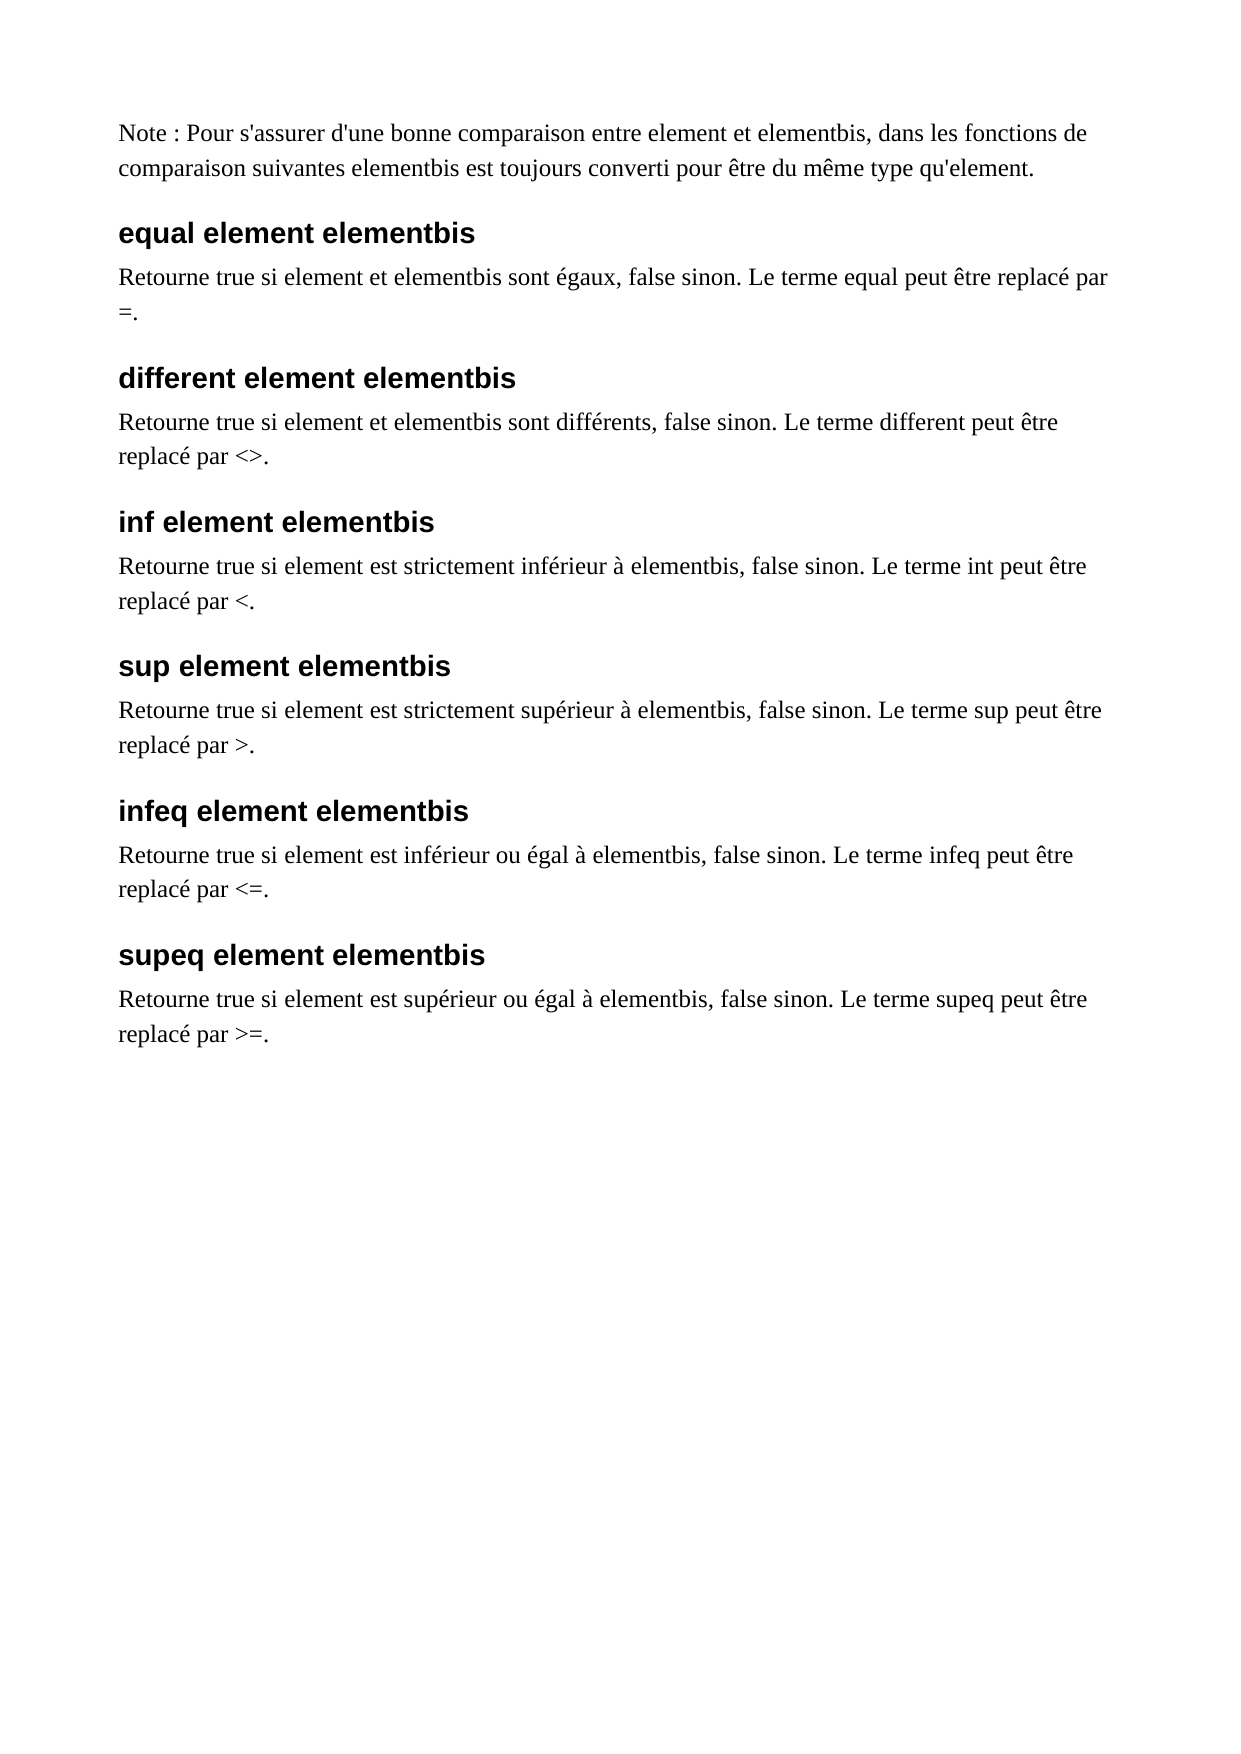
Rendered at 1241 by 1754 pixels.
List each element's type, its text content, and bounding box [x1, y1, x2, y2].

subtitle inf element elementbis [118, 505, 1122, 539]
text Retourne true si element est inférieur ou égal à elementbis, false sinon. Le terme infeq peut être replacé par <=. [118, 840, 1122, 903]
subtitle supeq element elementbis [118, 938, 1122, 972]
text Retourne true si element est strictement inférieur à elementbis, false sinon. Le terme int peut être replacé par <. [118, 551, 1122, 614]
text Retourne true si element et elementbis sont égaux, false sinon. Le terme equal peut être replacé par =. [118, 262, 1122, 326]
subtitle different element elementbis [118, 361, 1122, 394]
subtitle equal element elementbis [118, 216, 1122, 250]
text Retourne true si element et elementbis sont différents, false sinon. Le terme different peut être replacé par <>. [118, 407, 1122, 470]
text Retourne true si element est supérieur ou égal à elementbis, false sinon. Le terme supeq peut être replacé par >=. [118, 984, 1122, 1048]
text Note : Pour s'assurer d'une bonne comparaison entre element et elementbis, dans les fonctions de comparaison suivantes elementbis est toujours converti pour être du même type qu'element. [118, 118, 1122, 181]
subtitle sup element elementbis [118, 649, 1122, 683]
subtitle infeq element elementbis [118, 794, 1122, 827]
text Retourne true si element est strictement supérieur à elementbis, false sinon. Le terme sup peut être replacé par >. [118, 696, 1122, 759]
